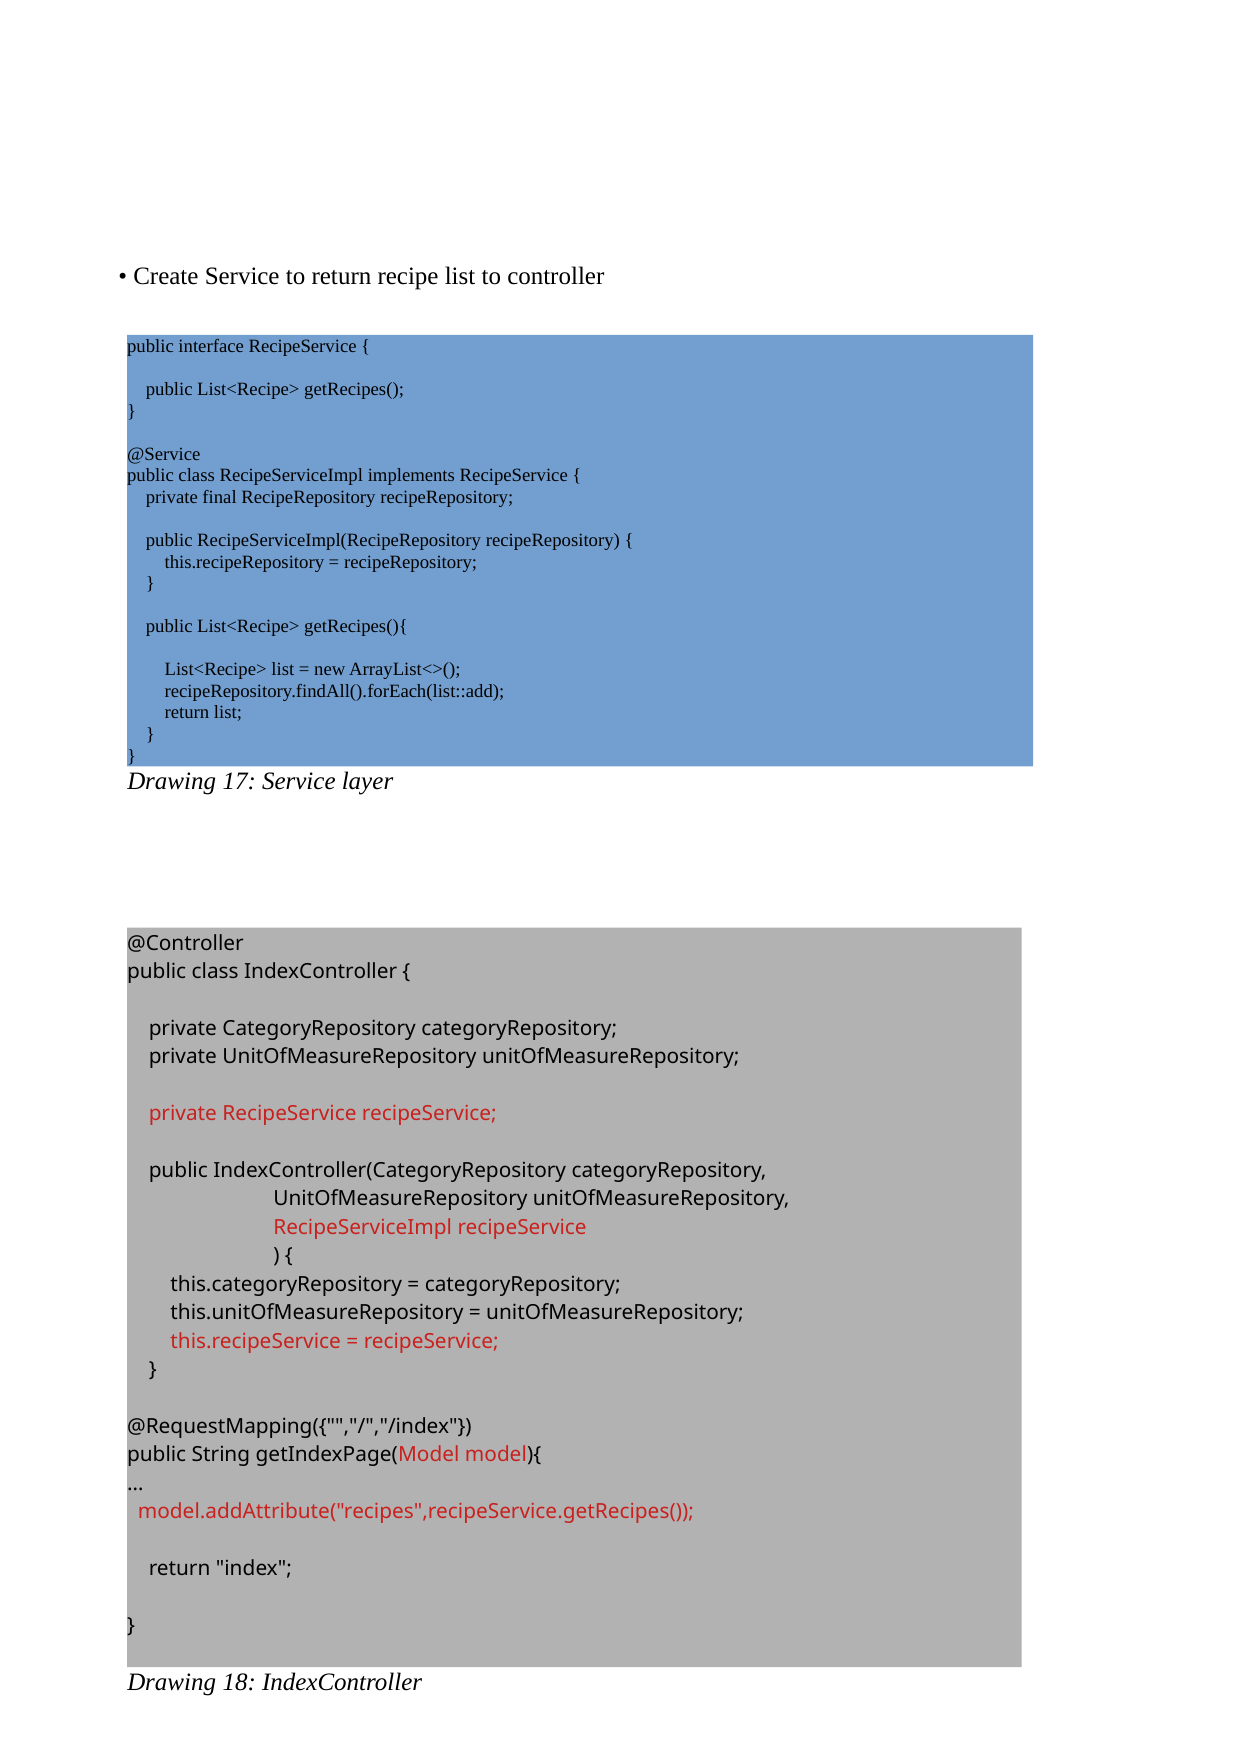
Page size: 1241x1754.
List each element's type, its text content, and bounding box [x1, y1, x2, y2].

text Drawing 18: IndexController [127, 1668, 1022, 1696]
text • Create Service to return recipe list to controller [118, 261, 1122, 290]
text Drawing 17: Service layer [127, 767, 1033, 795]
